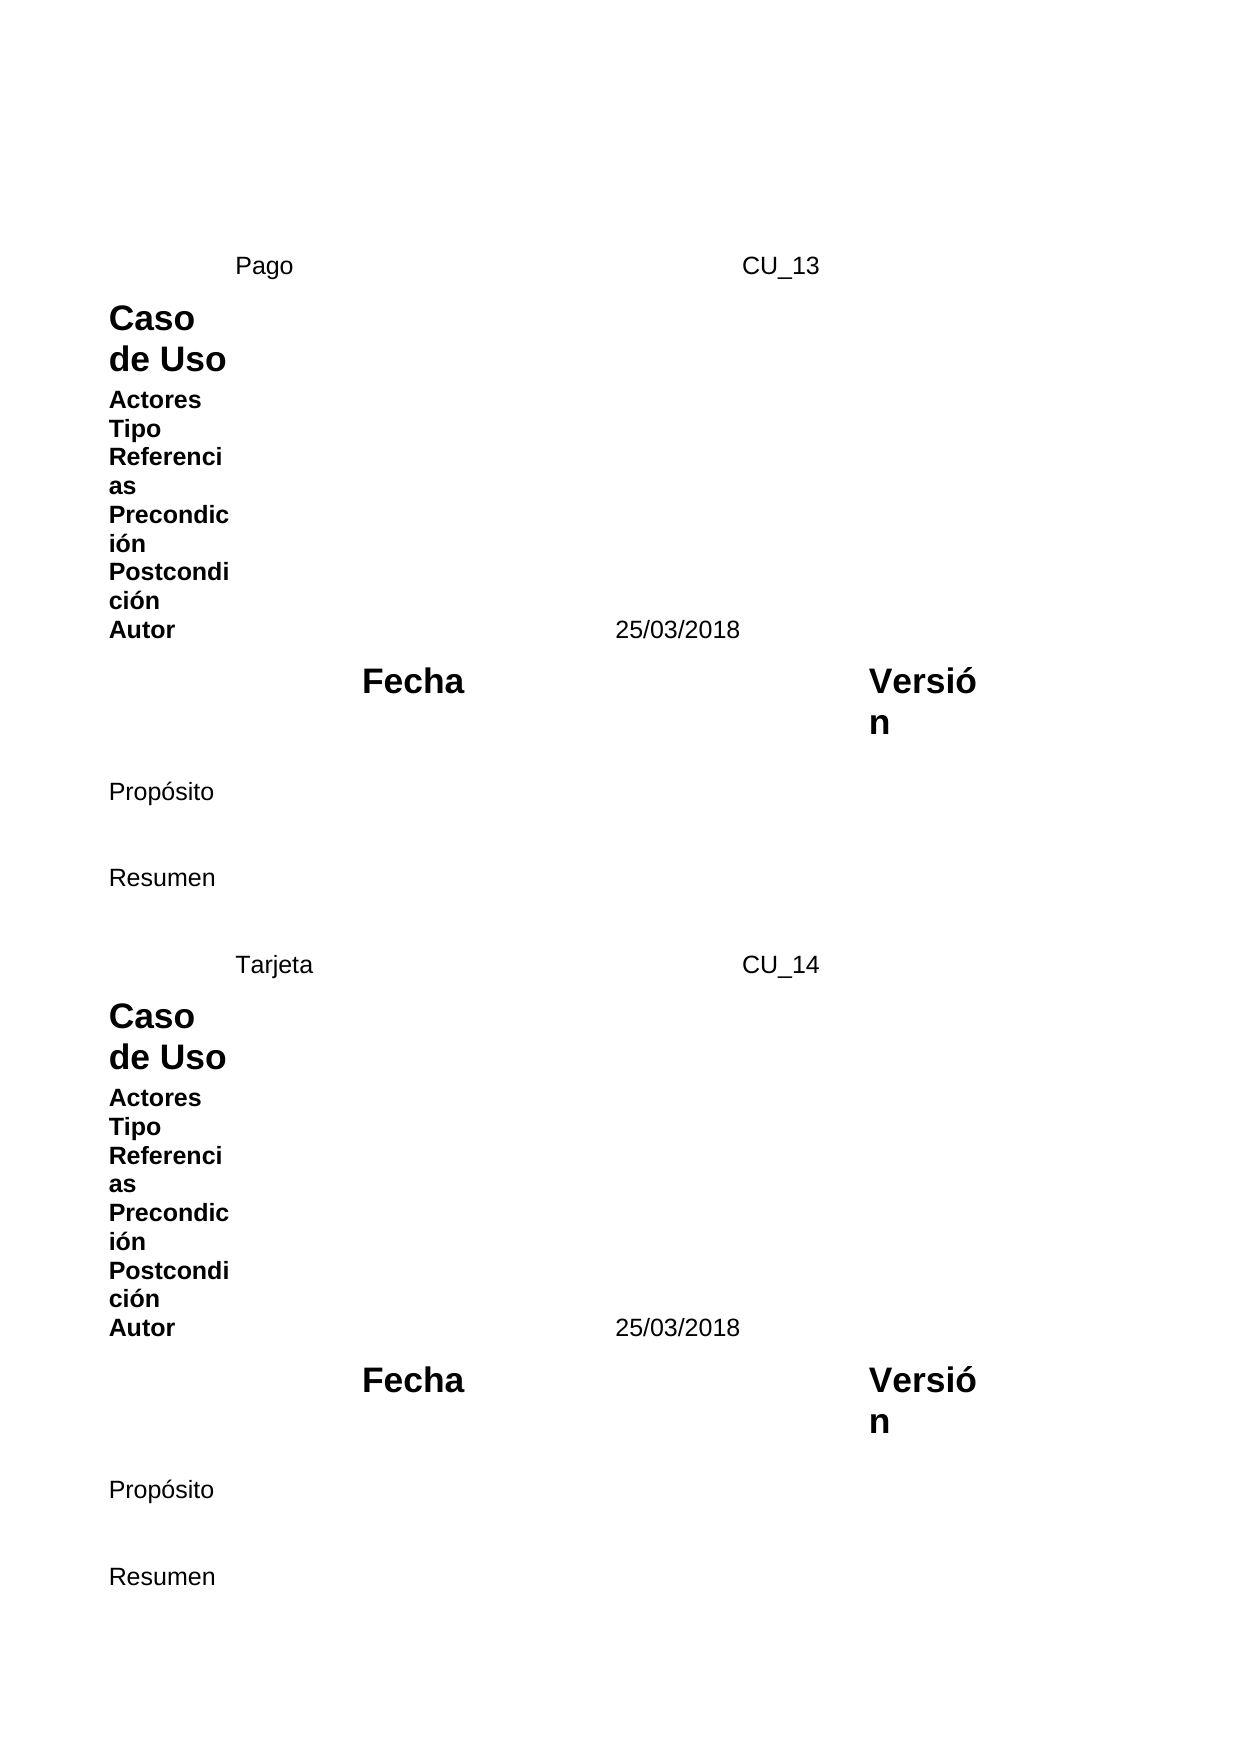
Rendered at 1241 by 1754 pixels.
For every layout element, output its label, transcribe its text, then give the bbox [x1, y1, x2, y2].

table_cell 25/03/2018 [615, 1313, 868, 1447]
table_cell [235, 1083, 1122, 1112]
table_header CU_14 [742, 950, 1122, 1083]
table_header Caso de Uso [109, 950, 235, 1083]
table_cell Autor [109, 615, 235, 748]
table_cell [235, 443, 488, 500]
table_header CU_13 [742, 251, 1122, 385]
table_cell Postcondición [109, 558, 235, 615]
table_cell Fecha [362, 615, 615, 748]
table_cell [109, 892, 1122, 921]
table_cell [109, 1591, 1122, 1619]
table_header Propósito [109, 777, 1122, 806]
table_cell [235, 385, 1122, 414]
table_cell Precondición [109, 500, 235, 557]
table_cell [995, 615, 1122, 748]
table_cell Versión [869, 615, 995, 748]
table_cell [235, 1112, 1122, 1141]
table_header Resumen [109, 864, 1122, 892]
table_cell Versión [869, 1313, 995, 1447]
table_cell Actores [109, 385, 235, 414]
table_header Caso de Uso [109, 251, 235, 385]
table_cell [235, 615, 362, 748]
table_cell Postcondición [109, 1256, 235, 1313]
table_cell Referencias [109, 443, 235, 500]
table_cell [235, 500, 1122, 557]
table_header Propósito [109, 1476, 1122, 1504]
table_cell Fecha [362, 1313, 615, 1447]
table_header Pago [235, 251, 742, 385]
table_cell [995, 1313, 1122, 1447]
table_cell Autor [109, 1313, 235, 1447]
table_cell [235, 414, 1122, 442]
table_cell Actores [109, 1083, 235, 1112]
table_cell [235, 1141, 488, 1198]
table_cell [235, 1198, 1122, 1256]
table_cell 25/03/2018 [615, 615, 868, 748]
table_cell [235, 1256, 1122, 1313]
table_cell [489, 443, 1122, 500]
table_cell Precondición [109, 1198, 235, 1256]
table_cell [489, 1141, 1122, 1198]
table_cell Referencias [109, 1141, 235, 1198]
table_cell [109, 806, 1122, 835]
table_header Tarjeta [235, 950, 742, 1083]
table_header Resumen [109, 1562, 1122, 1591]
table_cell [235, 1313, 362, 1447]
table_cell [235, 558, 1122, 615]
table_cell Tipo [109, 1112, 235, 1141]
table_cell Tipo [109, 414, 235, 442]
table_cell [109, 1504, 1122, 1533]
